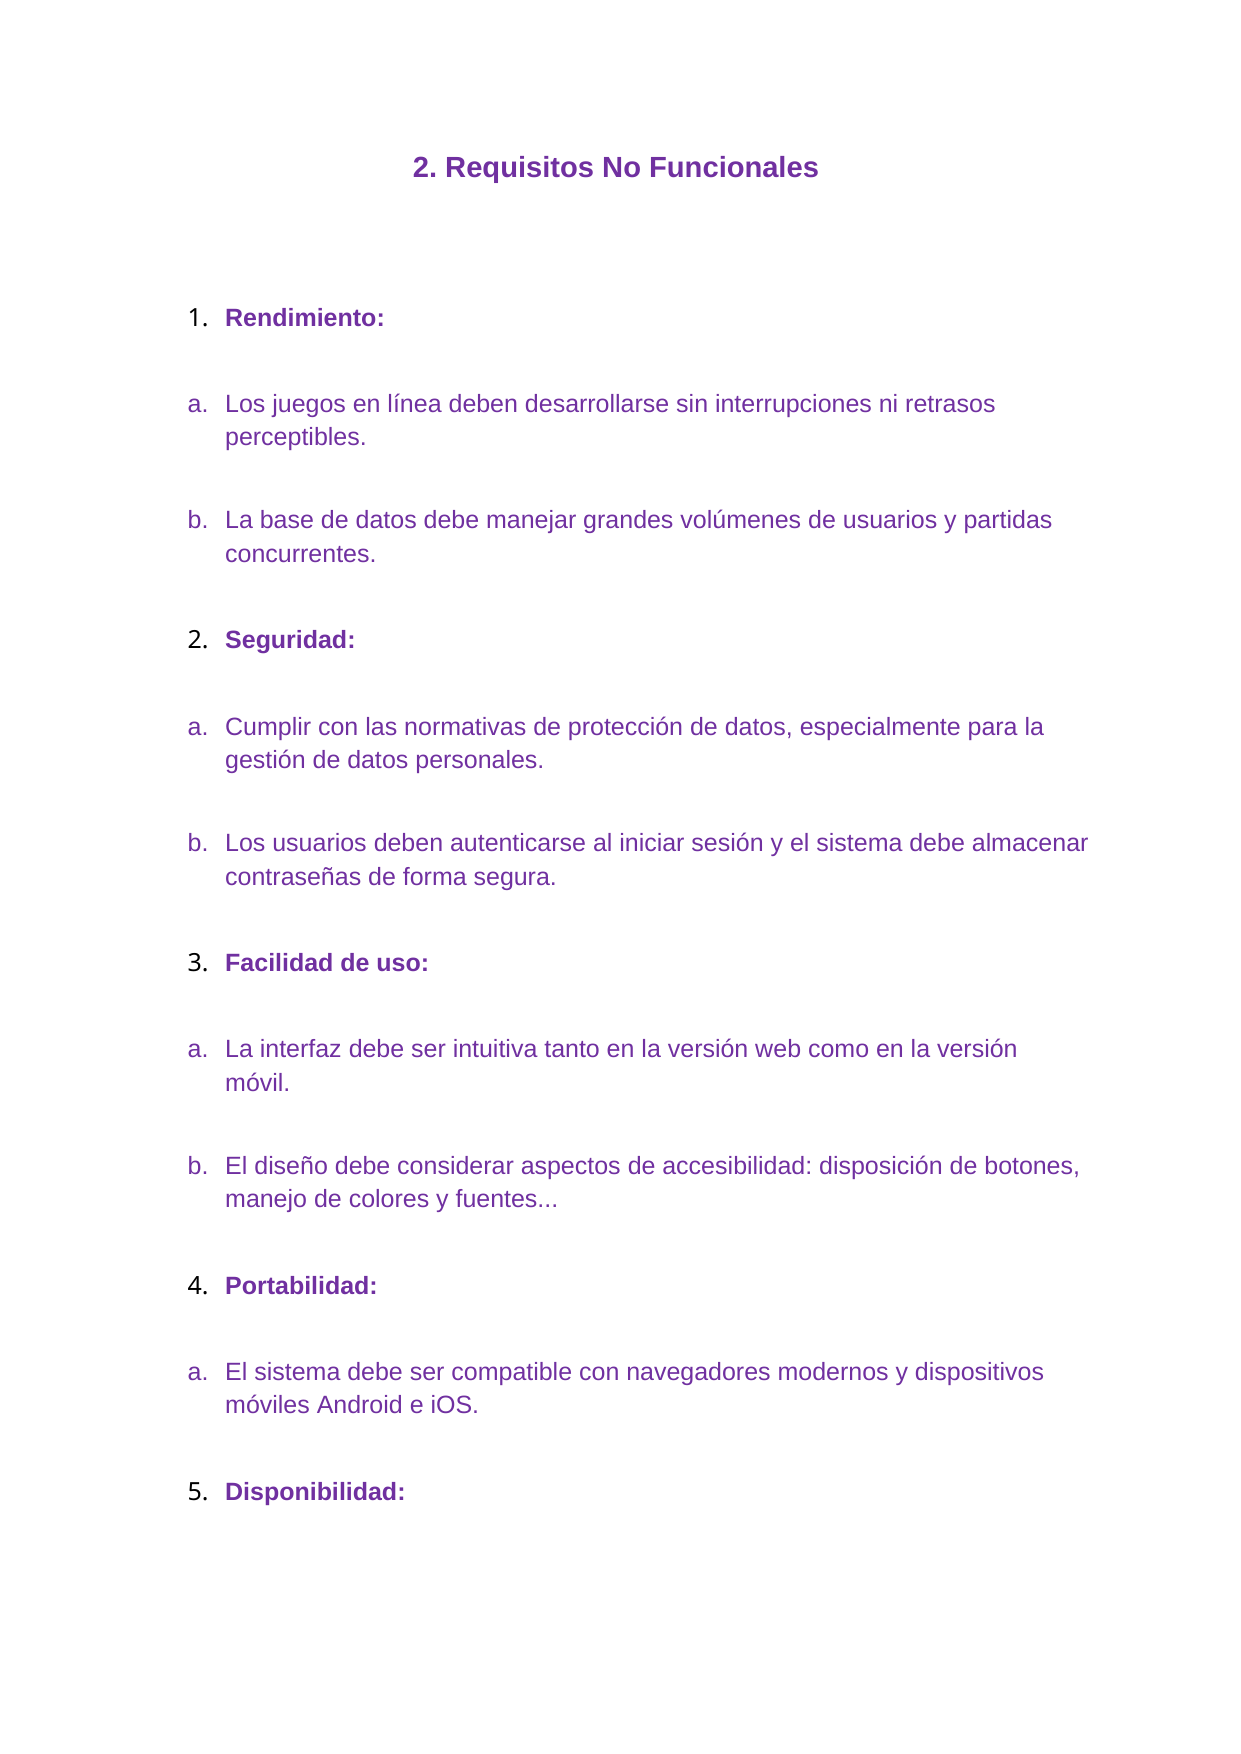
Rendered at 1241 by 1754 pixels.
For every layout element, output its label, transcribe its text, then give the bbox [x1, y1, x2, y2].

list Los juegos en línea deben desarrollarse sin interrupciones ni retrasos perceptibles. [187, 389, 1090, 451]
list Los usuarios deben autenticarse al iniciar sesión y el sistema debe almacenar contraseñas de forma segura. [187, 828, 1090, 890]
list La base de datos debe manejar grandes volúmenes de usuarios y partidas concurrentes. [187, 505, 1090, 567]
list El diseño debe considerar aspectos de accesibilidad: disposición de botones, manejo de colores y fuentes... [187, 1151, 1090, 1213]
list La interfaz debe ser intuitiva tanto en la versión web como en la versión móvil. [187, 1034, 1090, 1096]
list Seguridad: [187, 622, 1090, 656]
list Cumplir con las normativas de protección de datos, especialmente para la gestión de datos personales. [187, 711, 1090, 773]
list Rendimiento: [187, 299, 1090, 333]
text 2. Requisitos No Funcionales [150, 150, 1090, 183]
list El sistema debe ser compatible con navegadores modernos y dispositivos móviles Android e iOS. [187, 1357, 1090, 1419]
list Disponibilidad: [187, 1474, 1090, 1508]
list Portabilidad: [187, 1268, 1090, 1302]
list Facilidad de uso: [187, 945, 1090, 979]
